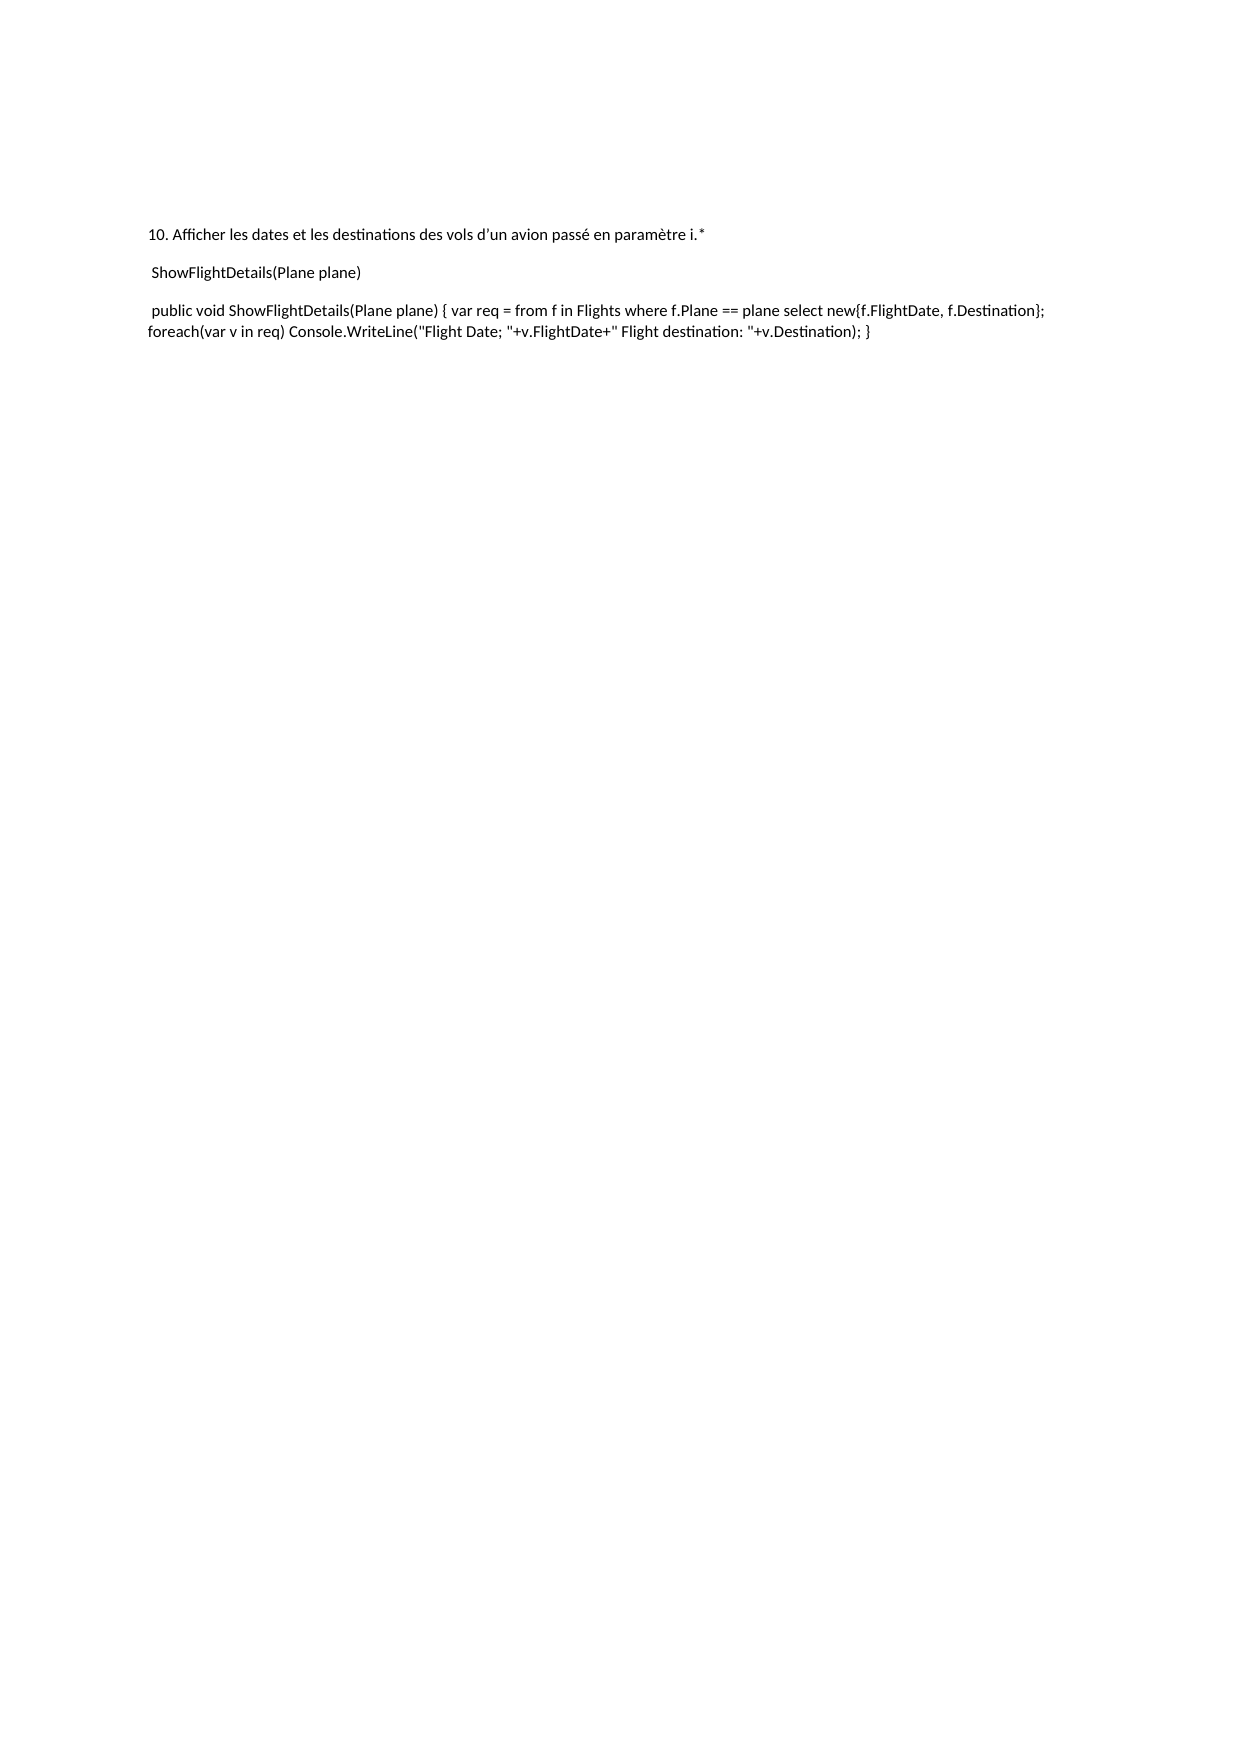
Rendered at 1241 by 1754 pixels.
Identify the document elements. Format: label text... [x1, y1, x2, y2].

text public void ShowFlightDetails(Plane plane) { var req = from f in Flights where f.Plane == plane select new{f.FlightDate, f.Destination}; foreach(var v in req) Console.WriteLine("Flight Date; "+v.FlightDate+" Flight destination: "+v.Destination); } [148, 300, 1093, 342]
text ShowFlightDetails(Plane plane) [148, 262, 1093, 282]
text 10. Afficher les dates et les destinations des vols d’un avion passé en paramètre i.* [148, 224, 1093, 244]
